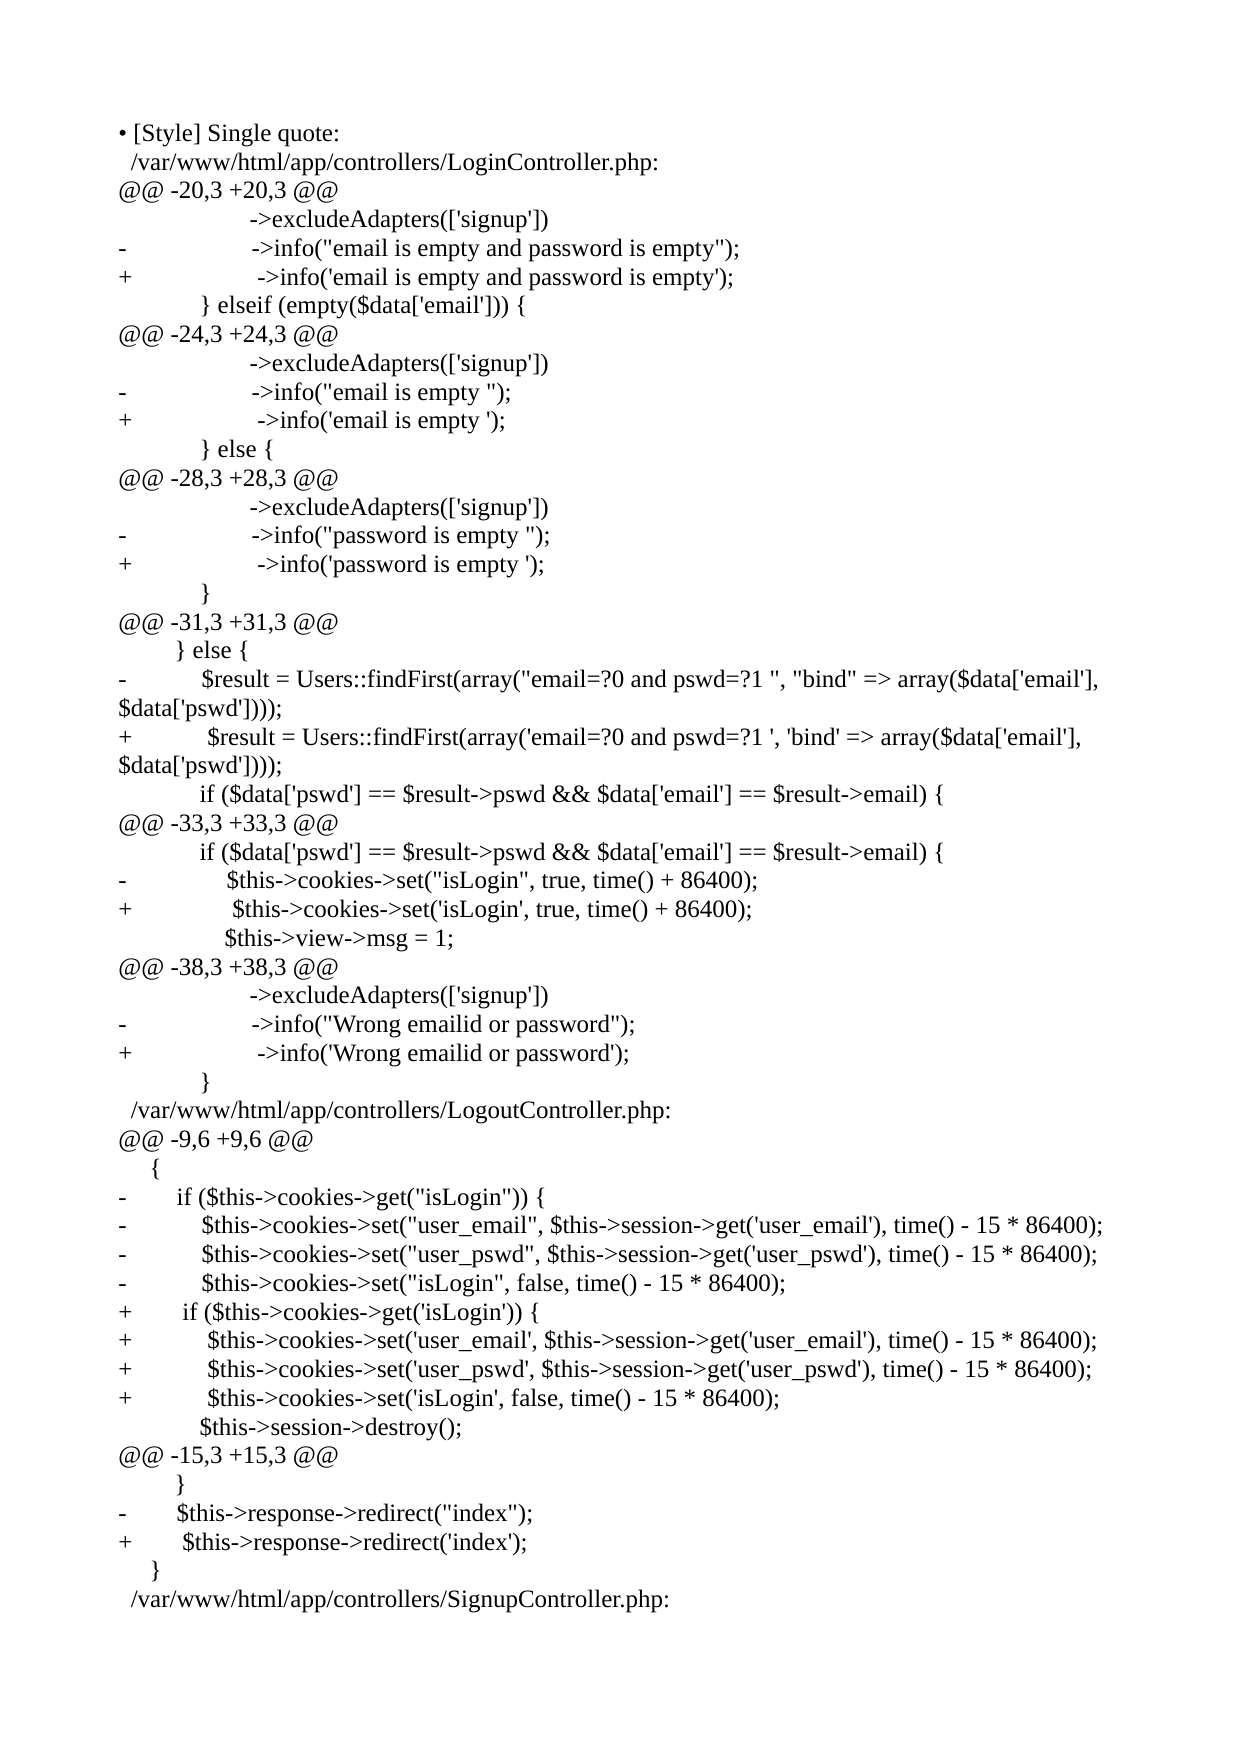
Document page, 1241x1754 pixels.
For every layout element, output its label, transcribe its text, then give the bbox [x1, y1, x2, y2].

text @@ -31,3 +31,3 @@ [118, 607, 1122, 636]
text + $this->cookies->set('isLogin', false, time() - 15 * 86400); [118, 1383, 1122, 1412]
text } [118, 1469, 1122, 1498]
text $this->view->msg = 1; [118, 923, 1122, 952]
text } else { [118, 434, 1122, 463]
text + ->info('Wrong emailid or password'); [118, 1038, 1122, 1067]
text @@ -9,6 +9,6 @@ [118, 1124, 1122, 1153]
text @@ -38,3 +38,3 @@ [118, 952, 1122, 981]
text /var/www/html/app/controllers/LoginController.php: [118, 147, 1122, 176]
text - $this->cookies->set("isLogin", true, time() + 86400); [118, 866, 1122, 894]
text /var/www/html/app/controllers/LogoutController.php: [118, 1096, 1122, 1124]
text /var/www/html/app/controllers/SignupController.php: [118, 1584, 1122, 1613]
text + $this->cookies->set('user_email', $this->session->get('user_email'), time() - 15 * 86400); [118, 1326, 1122, 1354]
text - $this->cookies->set("user_email", $this->session->get('user_email'), time() - 15 * 86400); [118, 1211, 1122, 1239]
text { [118, 1153, 1122, 1182]
text @@ -33,3 +33,3 @@ [118, 808, 1122, 837]
text - ->info("password is empty "); [118, 521, 1122, 549]
text } [118, 578, 1122, 607]
text if ($data['pswd'] == $result->pswd && $data['email'] == $result->email) { [118, 779, 1122, 808]
text - $this->cookies->set("user_pswd", $this->session->get('user_pswd'), time() - 15 * 86400); [118, 1239, 1122, 1268]
text ->excludeAdapters(['signup']) [118, 204, 1122, 233]
text @@ -28,3 +28,3 @@ [118, 463, 1122, 492]
text + if ($this->cookies->get('isLogin')) { [118, 1297, 1122, 1326]
text } [118, 1556, 1122, 1584]
text + ->info('password is empty '); [118, 549, 1122, 578]
text - $this->response->redirect("index"); [118, 1498, 1122, 1527]
text + $this->cookies->set('user_pswd', $this->session->get('user_pswd'), time() - 15 * 86400); [118, 1354, 1122, 1383]
text - ->info("Wrong emailid or password"); [118, 1009, 1122, 1038]
text • [Style] Single quote: [118, 118, 1122, 147]
text + ->info('email is empty '); [118, 406, 1122, 434]
text ->excludeAdapters(['signup']) [118, 492, 1122, 521]
text } [118, 1067, 1122, 1096]
text + $result = Users::findFirst(array('email=?0 and pswd=?1 ', 'bind' => array($data['email'], $data['pswd']))); [118, 722, 1122, 779]
text - ->info("email is empty and password is empty"); [118, 233, 1122, 262]
text } elseif (empty($data['email'])) { [118, 291, 1122, 319]
text - if ($this->cookies->get("isLogin")) { [118, 1182, 1122, 1211]
text ->excludeAdapters(['signup']) [118, 981, 1122, 1009]
text - $result = Users::findFirst(array("email=?0 and pswd=?1 ", "bind" => array($data['email'], $data['pswd']))); [118, 664, 1122, 722]
text ->excludeAdapters(['signup']) [118, 348, 1122, 377]
text + $this->response->redirect('index'); [118, 1527, 1122, 1556]
text @@ -20,3 +20,3 @@ [118, 176, 1122, 204]
text - $this->cookies->set("isLogin", false, time() - 15 * 86400); [118, 1268, 1122, 1297]
text $this->session->destroy(); [118, 1412, 1122, 1441]
text - ->info("email is empty "); [118, 377, 1122, 406]
text @@ -15,3 +15,3 @@ [118, 1441, 1122, 1469]
text @@ -24,3 +24,3 @@ [118, 319, 1122, 348]
text if ($data['pswd'] == $result->pswd && $data['email'] == $result->email) { [118, 837, 1122, 866]
text + ->info('email is empty and password is empty'); [118, 262, 1122, 291]
text + $this->cookies->set('isLogin', true, time() + 86400); [118, 894, 1122, 923]
text } else { [118, 636, 1122, 664]
